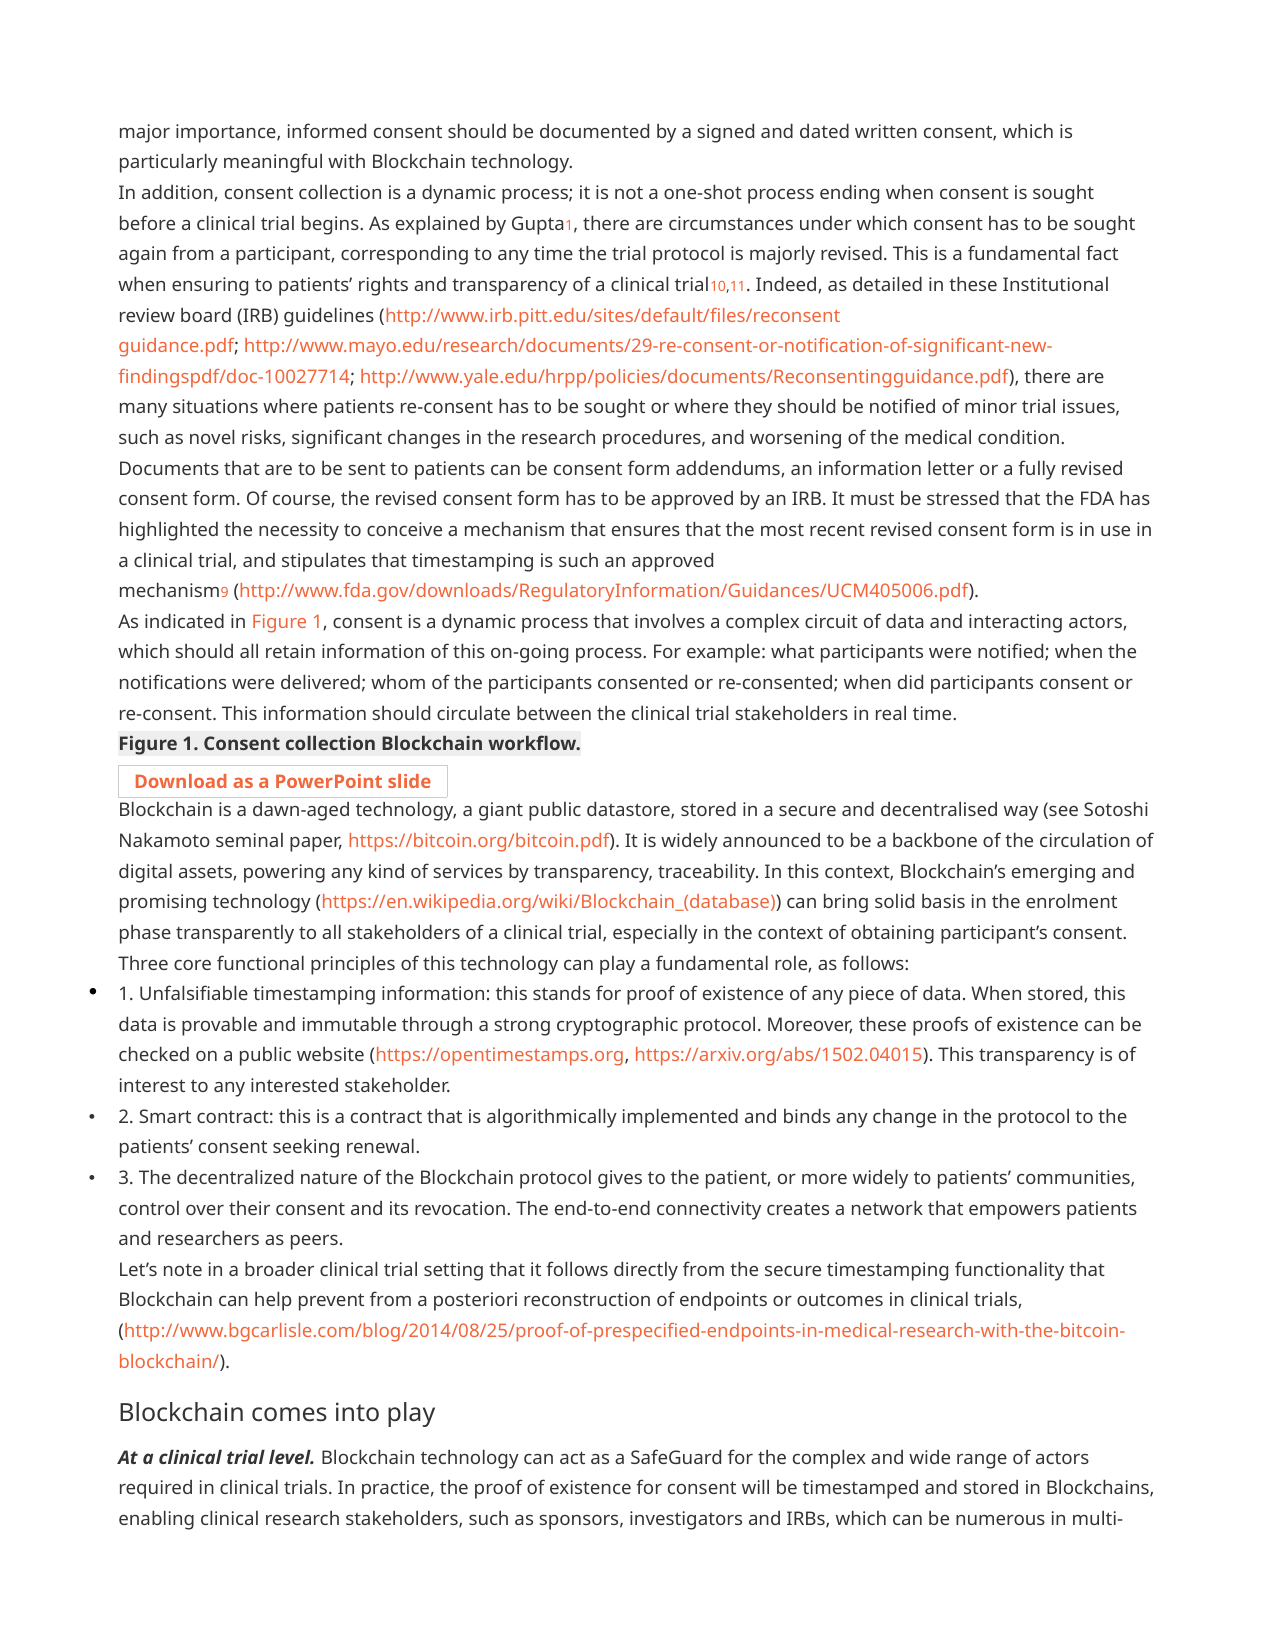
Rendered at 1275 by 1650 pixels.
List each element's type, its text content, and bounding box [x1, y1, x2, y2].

text In addition, consent collection is a dynamic process; it is not a one-shot process ending when consent is sought before a clinical trial begins. As explained by Gupta1, there are circumstances under which consent has to be sought again from a participant, corresponding to any time the trial protocol is majorly revised. This is a fundamental fact when ensuring to patients’ rights and transparency of a clinical trial10,11. Indeed, as detailed in these Institutional review board (IRB) guidelines (http://www.irb.pitt.edu/sites/default/files/reconsent guidance.pdf; http://www.mayo.edu/research/documents/29-re-consent-or-notification-of-significant-new-findingspdf/doc-10027714; http://www.yale.edu/hrpp/policies/documents/Reconsentingguidance.pdf), there are many situations where patients re-consent has to be sought or where they should be notified of minor trial issues, such as novel risks, significant changes in the research procedures, and worsening of the medical condition. Documents that are to be sent to patients can be consent form addendums, an information letter or a fully revised consent form. Of course, the revised consent form has to be approved by an IRB. It must be stressed that the FDA has highlighted the necessity to conceive a mechanism that ensures that the most recent revised consent form is in use in a clinical trial, and stipulates that timestamping is such an approved mechanism9 (http://www.fda.gov/downloads/RegulatoryInformation/Guidances/UCM405006.pdf). [118, 179, 1157, 603]
text Let’s note in a broader clinical trial setting that it follows directly from the secure timestamping functionality that Blockchain can help prevent from a posteriori reconstruction of endpoints or outcomes in clinical trials, (http://www.bgcarlisle.com/blog/2014/08/25/proof-of-prespecified-endpoints-in-medical-research-with-the-bitcoin-blockchain/). [118, 1256, 1157, 1373]
list 3. The decentralized nature of the Blockchain protocol gives to the patient, or more widely to patients’ communities, control over their consent and its revocation. The end-to-end connectivity creates a network that empowers patients and researchers as peers. [118, 1164, 1157, 1251]
list 1. Unfalsifiable timestamping information: this stands for proof of existence of any piece of data. When stored, this data is provable and immutable through a strong cryptographic protocol. Moreover, these proofs of existence can be checked on a public website (https://opentimestamps.org, https://arxiv.org/abs/1502.04015). This transparency is of interest to any interested stakeholder. [118, 981, 1157, 1098]
subtitle Blockchain comes into play [118, 1394, 1157, 1428]
text As indicated in Figure 1, consent is a dynamic process that involves a complex circuit of data and interacting actors, which should all retain information of this on-going process. For example: what participants were notified; when the notifications were delivered; whom of the participants consented or re-consented; when did participants consent or re-consent. This information should circulate between the clinical trial stakeholders in real time. [118, 608, 1157, 726]
subtitle Figure 1. Consent collection Blockchain workflow. [118, 731, 1157, 756]
text major importance, informed consent should be documented by a signed and dated written consent, which is particularly meaningful with Blockchain technology. [118, 118, 1157, 174]
text Download as a PowerPoint slide [118, 756, 1157, 797]
text Blockchain is a dawn-aged technology, a giant public datastore, stored in a secure and decentralised way (see Sotoshi Nakamoto seminal paper, https://bitcoin.org/bitcoin.pdf). It is widely announced to be a backbone of the circulation of digital assets, powering any kind of services by transparency, traceability. In this context, Blockchain’s emerging and promising technology (https://en.wikipedia.org/wiki/Blockchain_(database)) can bring solid basis in the enrolment phase transparently to all stakeholders of a clinical trial, especially in the context of obtaining participant’s consent. Three core functional principles of this technology can play a fundamental role, as follows: [118, 797, 1157, 975]
list 2. Smart contract: this is a contract that is algorithmically implemented and binds any change in the protocol to the patients’ consent seeking renewal. [118, 1103, 1157, 1159]
text At a clinical trial level. Blockchain technology can act as a SafeGuard for the complex and wide range of actors required in clinical trials. In practice, the proof of existence for consent will be timestamped and stored in Blockchains, enabling clinical research stakeholders, such as sponsors, investigators and IRBs, which can be numerous in multi- [118, 1444, 1157, 1531]
